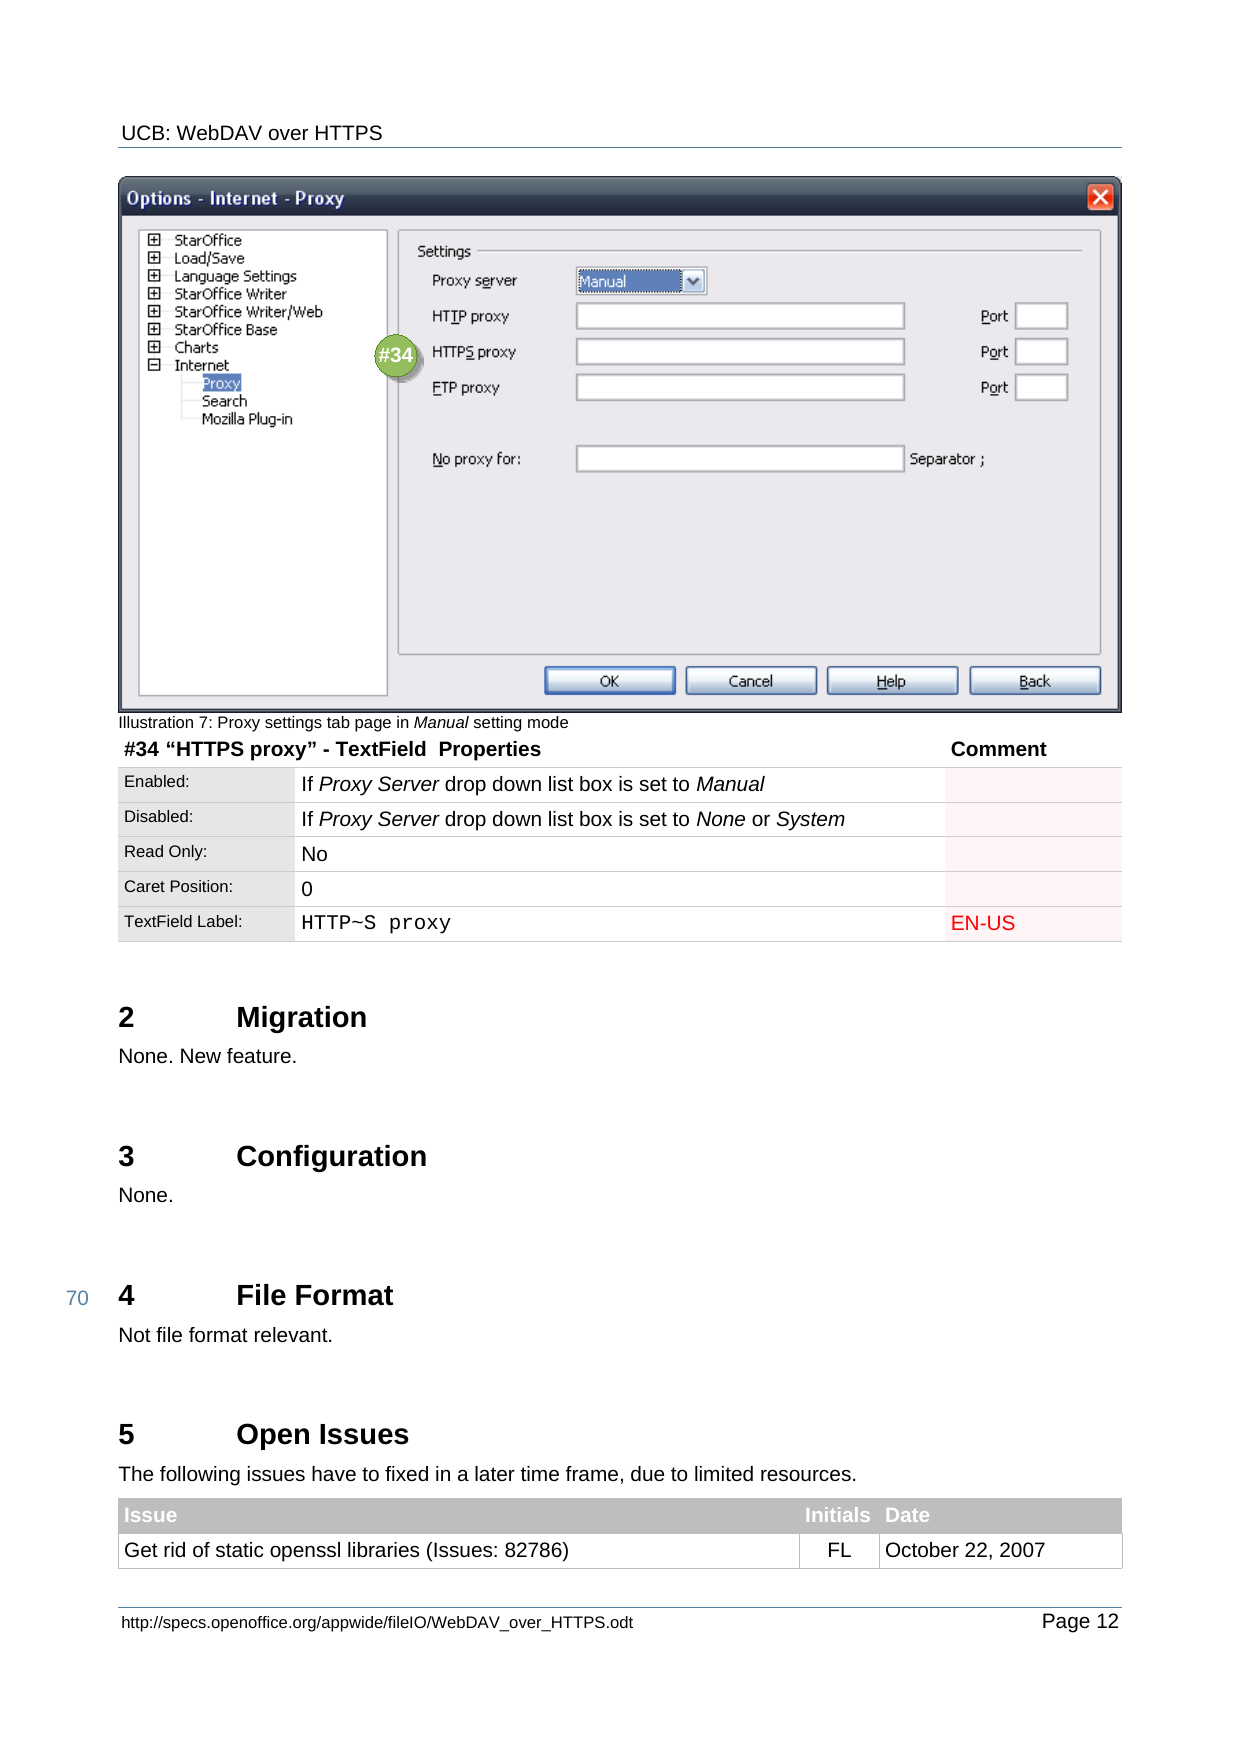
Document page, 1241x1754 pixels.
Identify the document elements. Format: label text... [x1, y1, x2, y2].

table_cell If Proxy Server drop down list box is set to Manual [295, 768, 945, 802]
table_cell Caret Position: [118, 872, 295, 906]
table_cell HTTP~S proxy [295, 907, 945, 941]
text None. [118, 1184, 1122, 1207]
table_cell FL [800, 1534, 879, 1568]
table_cell If Proxy Server drop down list box is set to None or System [295, 803, 945, 836]
table_cell [945, 803, 1122, 836]
table_header Initials [799, 1498, 879, 1533]
table_cell [945, 837, 1122, 871]
table_header “HTTPS proxy” - TextField Properties [119, 733, 945, 767]
subtitle File Format [118, 1279, 1122, 1311]
text None. New feature. [118, 1045, 1122, 1068]
picture [118, 176, 1122, 713]
text Illustration 7: Proxy settings tab page in Manual setting mode [118, 713, 1122, 732]
table_header Issue [118, 1498, 799, 1533]
table_cell No [295, 837, 945, 871]
table_header Comment [946, 733, 1122, 767]
table_cell TextField Label: [118, 907, 295, 941]
table_cell [945, 768, 1122, 802]
subtitle Open Issues [118, 1418, 1122, 1451]
text The following issues have to fixed in a later time frame, due to limited resources. [118, 1462, 1122, 1486]
table_cell [945, 872, 1122, 906]
table_cell Get rid of static openssl libraries (Issues: 82786) [119, 1534, 799, 1568]
table_cell Disabled: [118, 803, 295, 836]
table_cell Read Only: [118, 837, 295, 871]
table_cell 0 [295, 872, 945, 906]
text Not file format relevant. [118, 1323, 1122, 1346]
table_cell October 22, 2007 [880, 1534, 1122, 1568]
subtitle Configuration [118, 1140, 1122, 1172]
table_cell EN-US [945, 907, 1122, 941]
table_cell Enabled: [118, 768, 295, 802]
table_header Date [879, 1498, 1122, 1533]
subtitle Migration [118, 1001, 1122, 1033]
